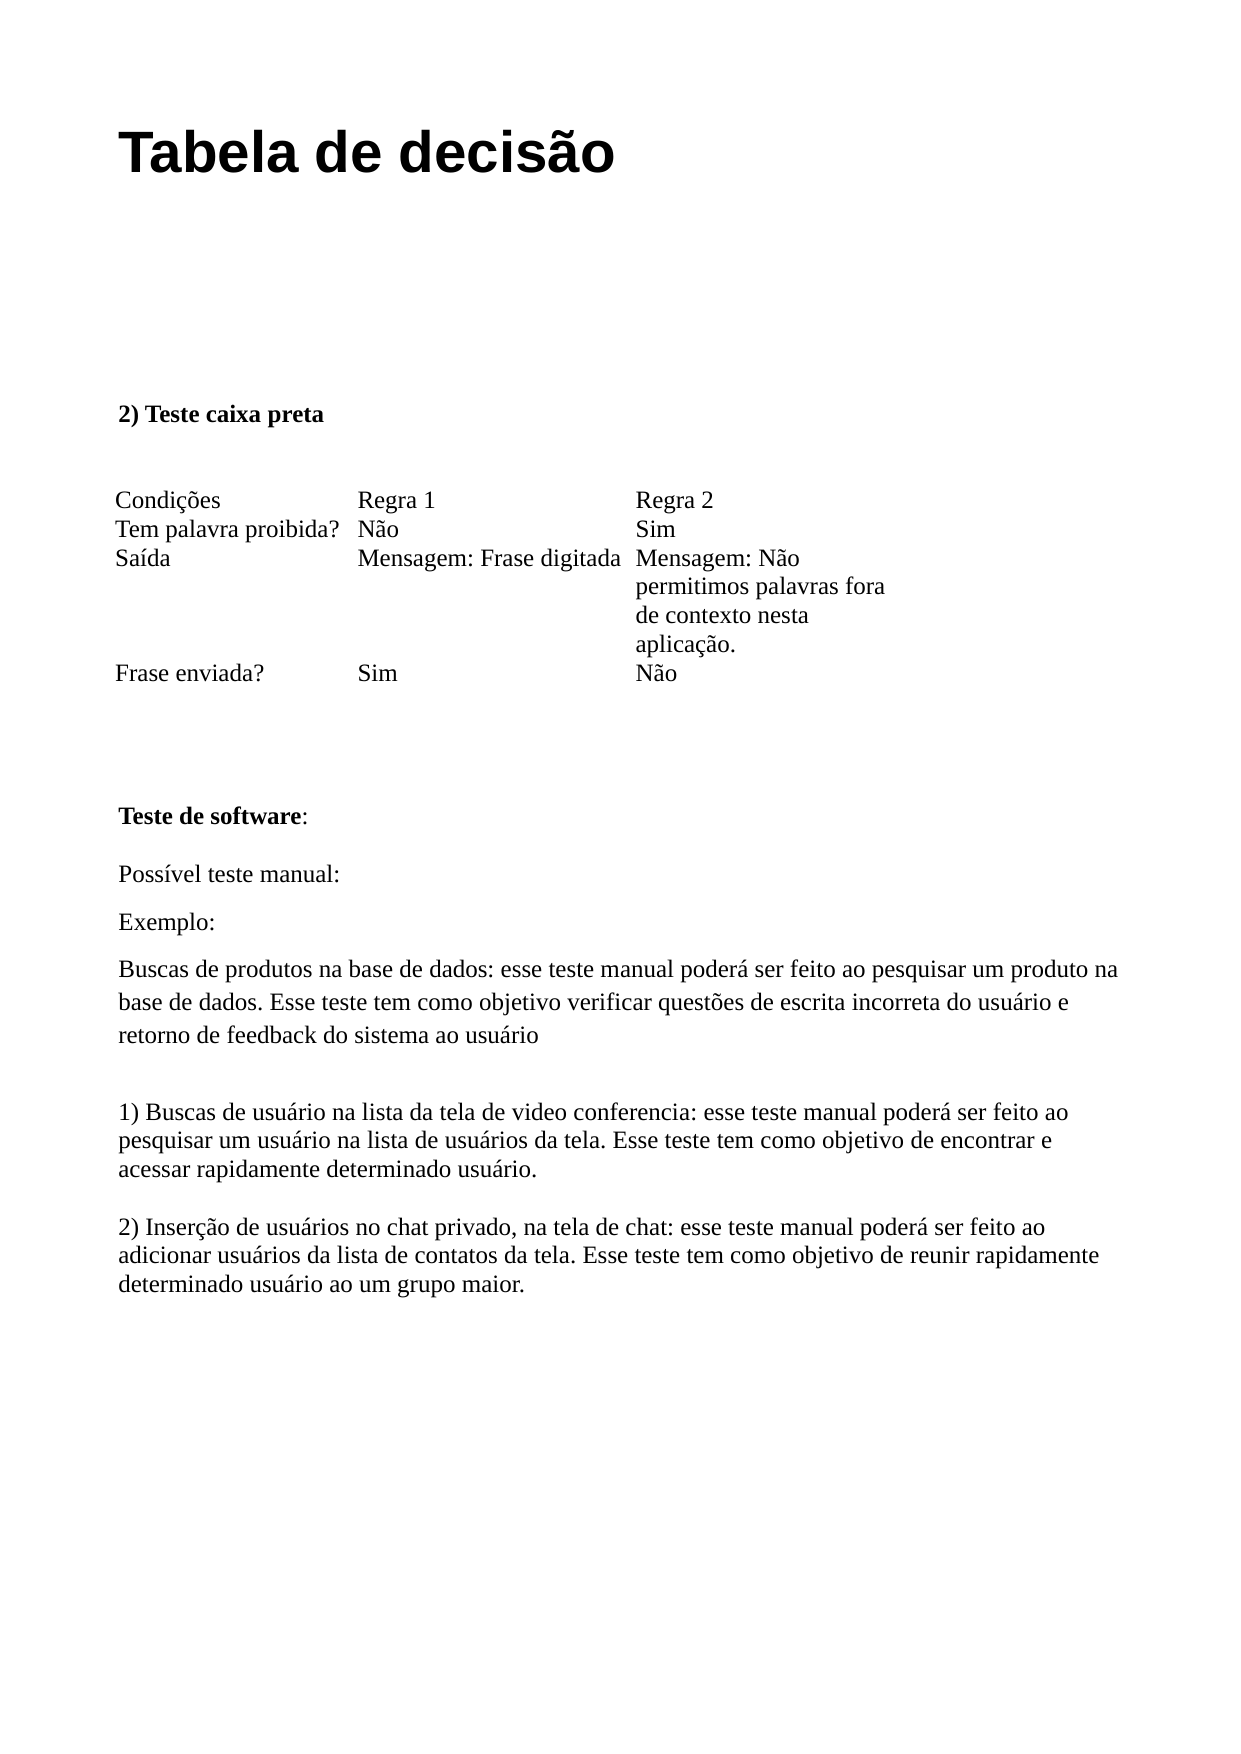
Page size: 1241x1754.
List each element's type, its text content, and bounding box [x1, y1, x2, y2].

table_cell Mensagem: Não permitimos palavras fora de contexto nesta aplicação. [632, 543, 915, 658]
table_cell Tem palavra proibida? [112, 514, 354, 543]
text Teste de software: [118, 801, 1122, 830]
text 2) Inserção de usuários no chat privado, na tela de chat: esse teste manual poderá ser feito ao adicionar usuários da lista de contatos da tela. Esse teste tem como objetivo de reunir rapidamente determinado usuário ao um grupo maior. [118, 1212, 1122, 1298]
text 2) Teste caixa preta [118, 399, 1122, 428]
table_cell Sim [354, 658, 632, 686]
table_header Regra 1 [354, 485, 632, 514]
table_cell Mensagem: Frase digitada [354, 543, 632, 658]
table_cell Saída [112, 543, 354, 658]
title Tabela de decisão [118, 118, 1122, 185]
text 1) Buscas de usuário na lista da tela de video conferencia: esse teste manual poderá ser feito ao pesquisar um usuário na lista de usuários da tela. Esse teste tem como objetivo de encontrar e acessar rapidamente determinado usuário. [118, 1097, 1122, 1183]
table_header Condições [112, 485, 354, 514]
text Possível teste manual: [118, 859, 1122, 888]
text Exemplo: [118, 907, 1122, 935]
text Buscas de produtos na base de dados: esse teste manual poderá ser feito ao pesquisar um produto na base de dados. Esse teste tem como objetivo verificar questões de escrita incorreta do usuário e retorno de feedback do sistema ao usuário [118, 954, 1122, 1049]
table_cell Não [632, 658, 915, 686]
table_cell Não [354, 514, 632, 543]
table_cell Sim [632, 514, 915, 543]
table_header Regra 2 [632, 485, 915, 514]
table_cell Frase enviada? [112, 658, 354, 686]
